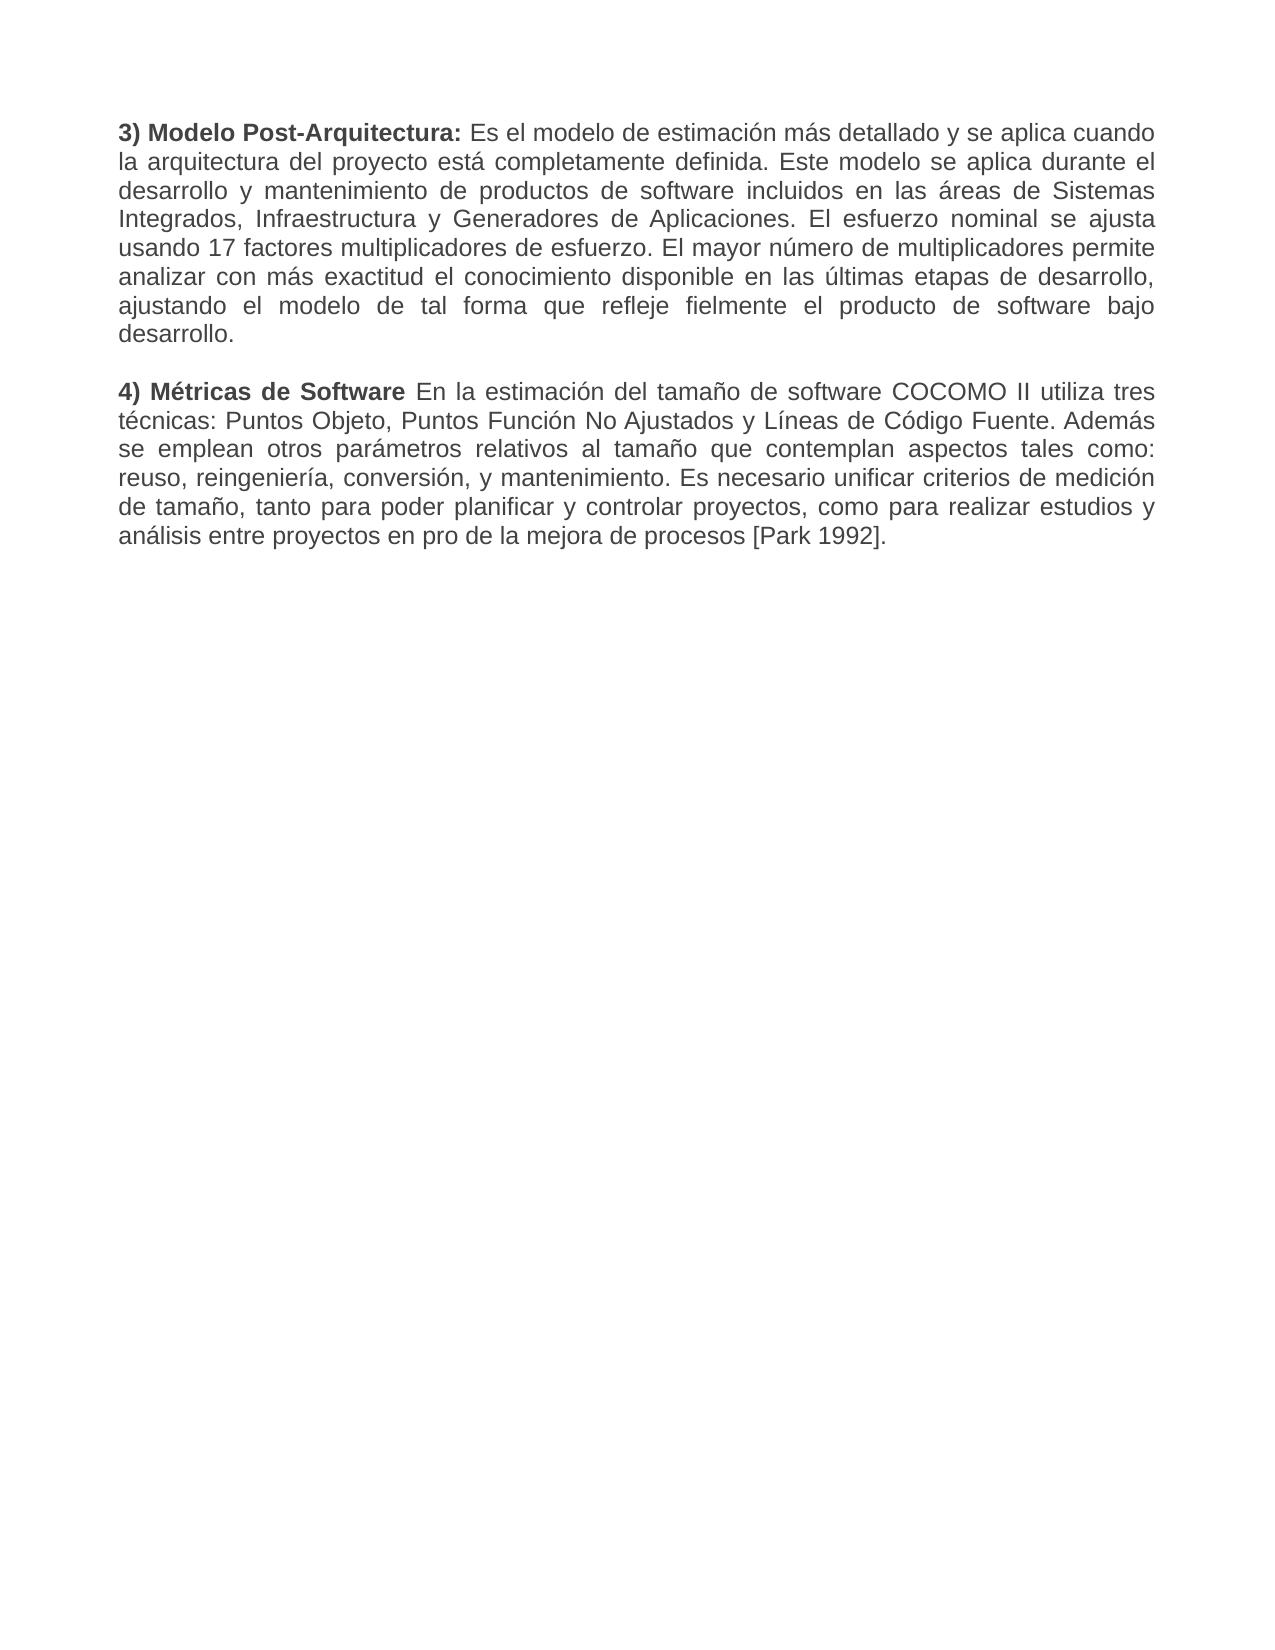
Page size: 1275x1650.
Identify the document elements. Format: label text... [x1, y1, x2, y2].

text 3) Modelo Post-Arquitectura: Es el modelo de estimación más detallado y se aplica cuando la arquitectura del proyecto está completamente definida. Este modelo se aplica durante el desarrollo y mantenimiento de productos de software incluidos en las áreas de Sistemas Integrados, Infraestructura y Generadores de Aplicaciones. El esfuerzo nominal se ajusta usando 17 factores multiplicadores de esfuerzo. El mayor número de multiplicadores permite analizar con más exactitud el conocimiento disponible en las últimas etapas de desarrollo, ajustando el modelo de tal forma que refleje fielmente el producto de software bajo desarrollo. [118, 118, 1157, 348]
text 4) Métricas de Software En la estimación del tamaño de software COCOMO II utiliza tres técnicas: Puntos Objeto, Puntos Función No Ajustados y Líneas de Código Fuente. Además se emplean otros parámetros relativos al tamaño que contemplan aspectos tales como: reuso, reingeniería, conversión, y mantenimiento. Es necesario unificar criterios de medición de tamaño, tanto para poder planificar y controlar proyectos, como para realizar estudios y análisis entre proyectos en pro de la mejora de procesos [Park 1992]. [118, 377, 1157, 549]
